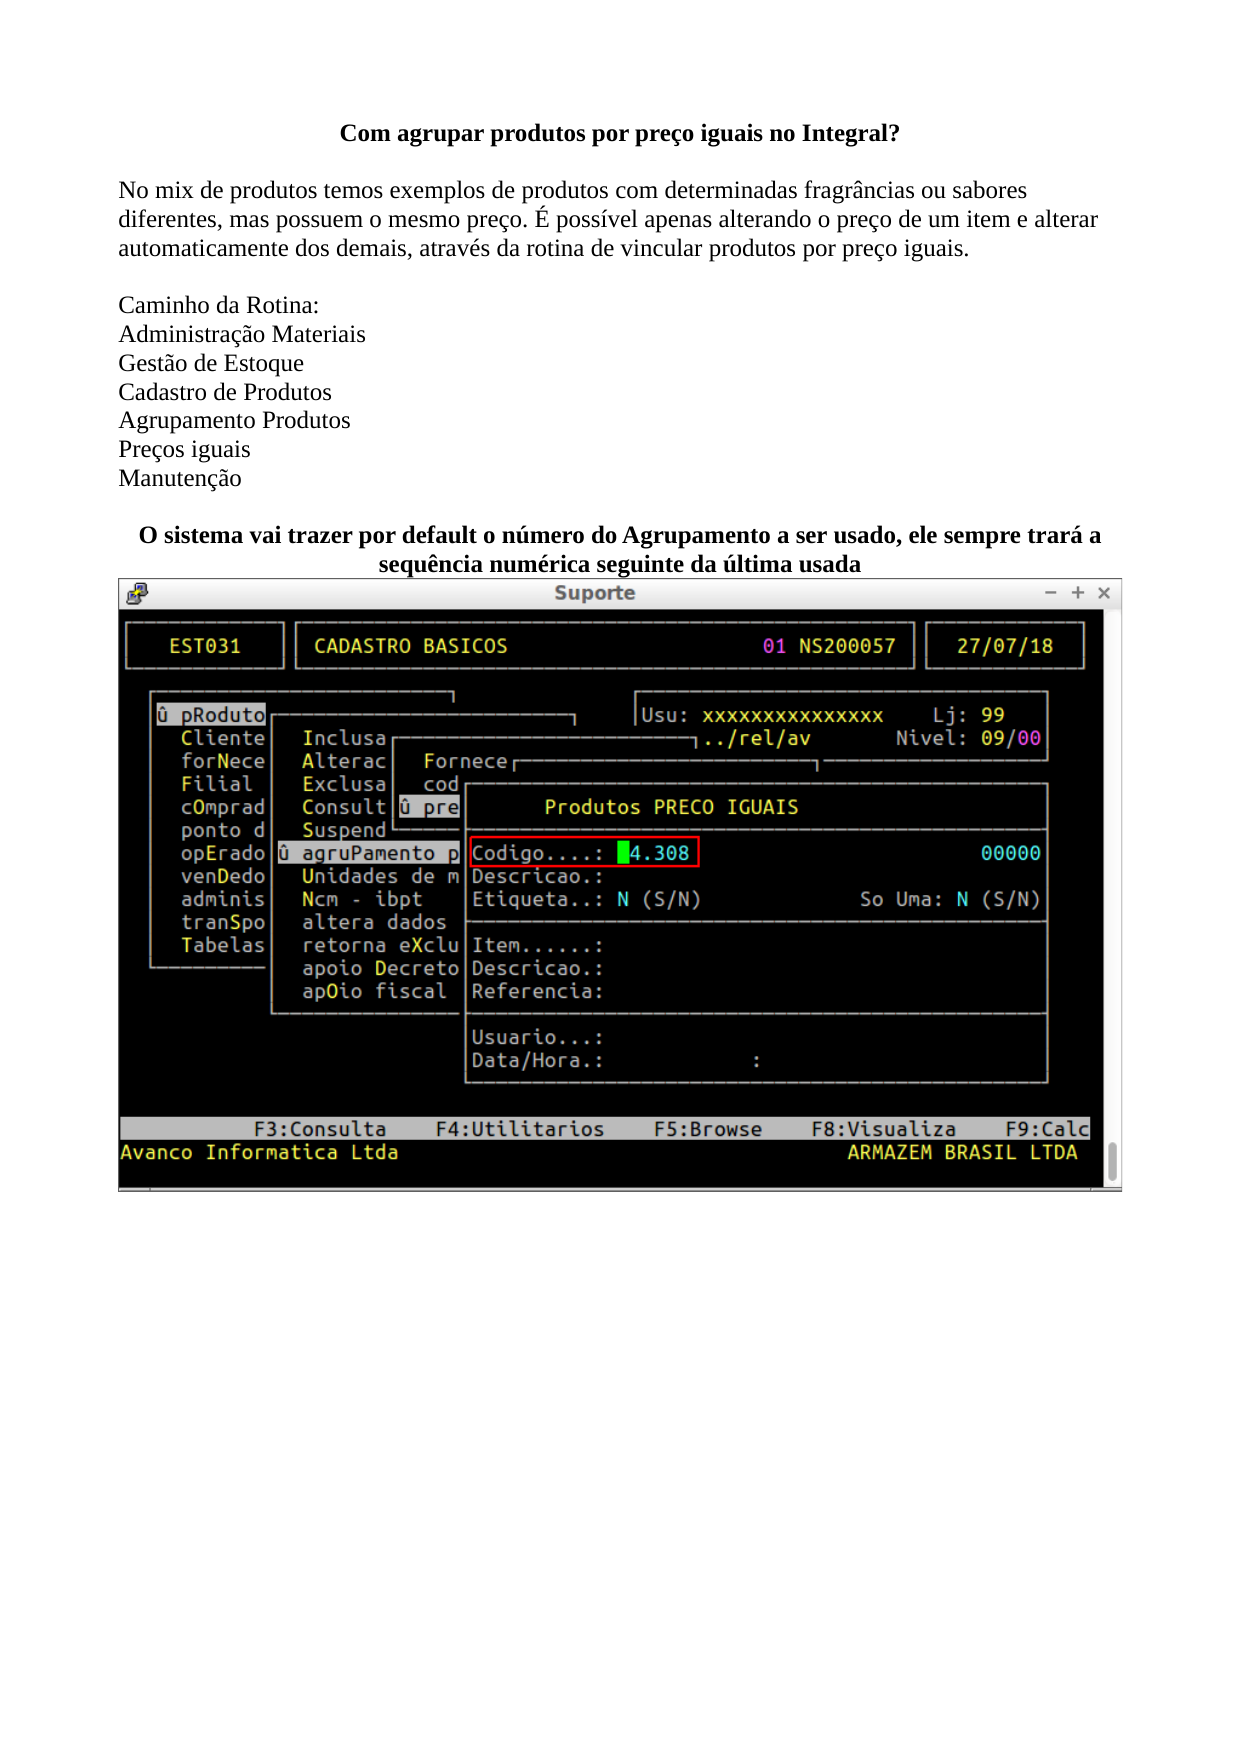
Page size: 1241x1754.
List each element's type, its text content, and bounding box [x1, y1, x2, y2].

text Cadastro de Produtos Agrupamento Produtos [118, 377, 1122, 434]
text Com agrupar produtos por preço iguais no Integral? [118, 118, 1122, 147]
text Gestão de Estoque [118, 348, 1122, 377]
text No mix de produtos temos exemplos de produtos com determinadas fragrâncias ou sabores diferentes, mas possuem o mesmo preço. É possível apenas alterando o preço de um item e alterar automaticamente dos demais, através da rotina de vincular produtos por preço iguais. [118, 176, 1122, 262]
text Preços iguais Manutenção [118, 434, 1122, 492]
text O sistema vai trazer por default o número do Agrupamento a ser usado, ele sempre trará a sequência numérica seguinte da última usada [118, 521, 1122, 578]
text Administração Materiais [118, 319, 1122, 348]
text Caminho da Rotina: [118, 291, 1122, 319]
picture [118, 578, 1123, 1192]
